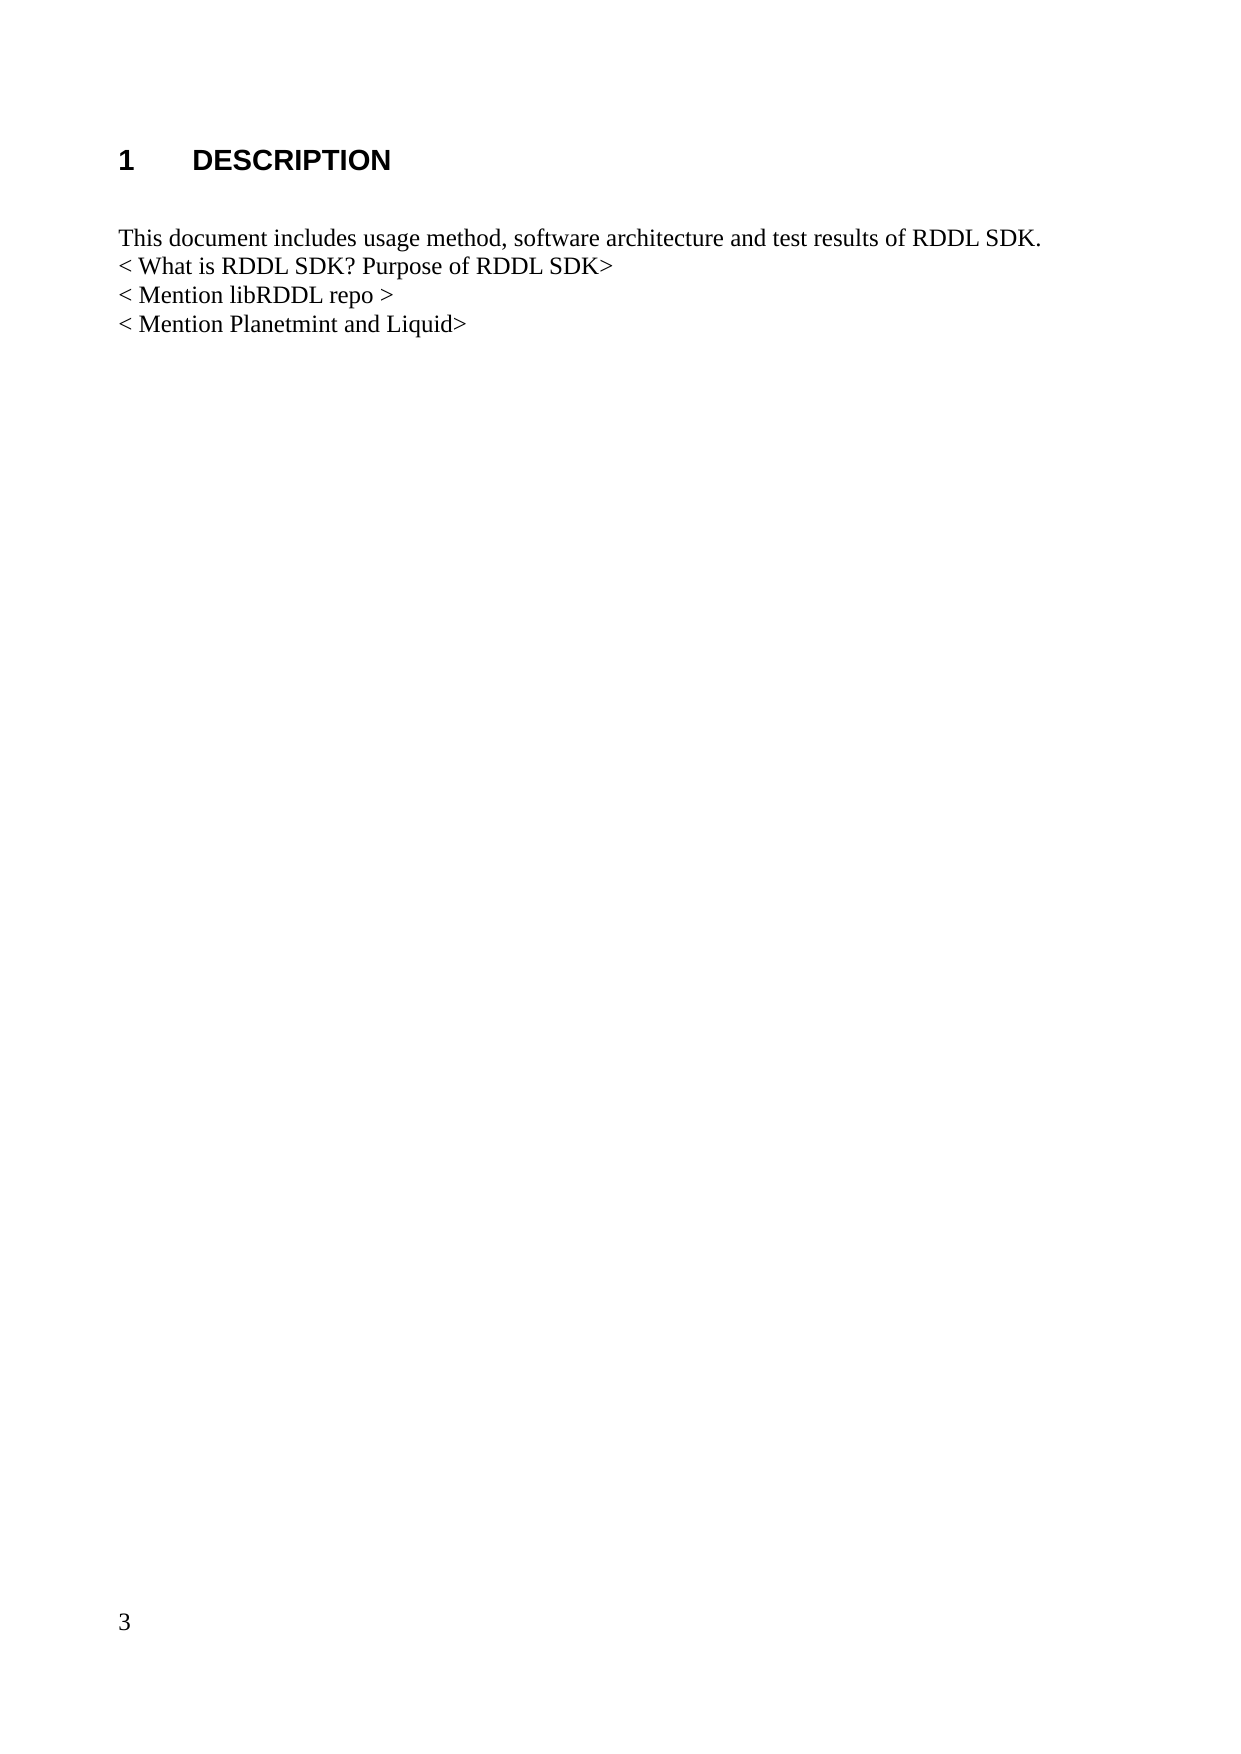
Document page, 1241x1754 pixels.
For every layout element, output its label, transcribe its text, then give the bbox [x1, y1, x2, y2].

text < What is RDDL SDK? Purpose of RDDL SDK> [118, 251, 1122, 280]
text < Mention libRDDL repo > [118, 280, 1122, 309]
text This document includes usage method, software architecture and test results of RDDL SDK. [118, 223, 1122, 251]
subtitle DESCRIPTION [118, 143, 1122, 177]
text < Mention Planetmint and Liquid> [118, 309, 1122, 338]
